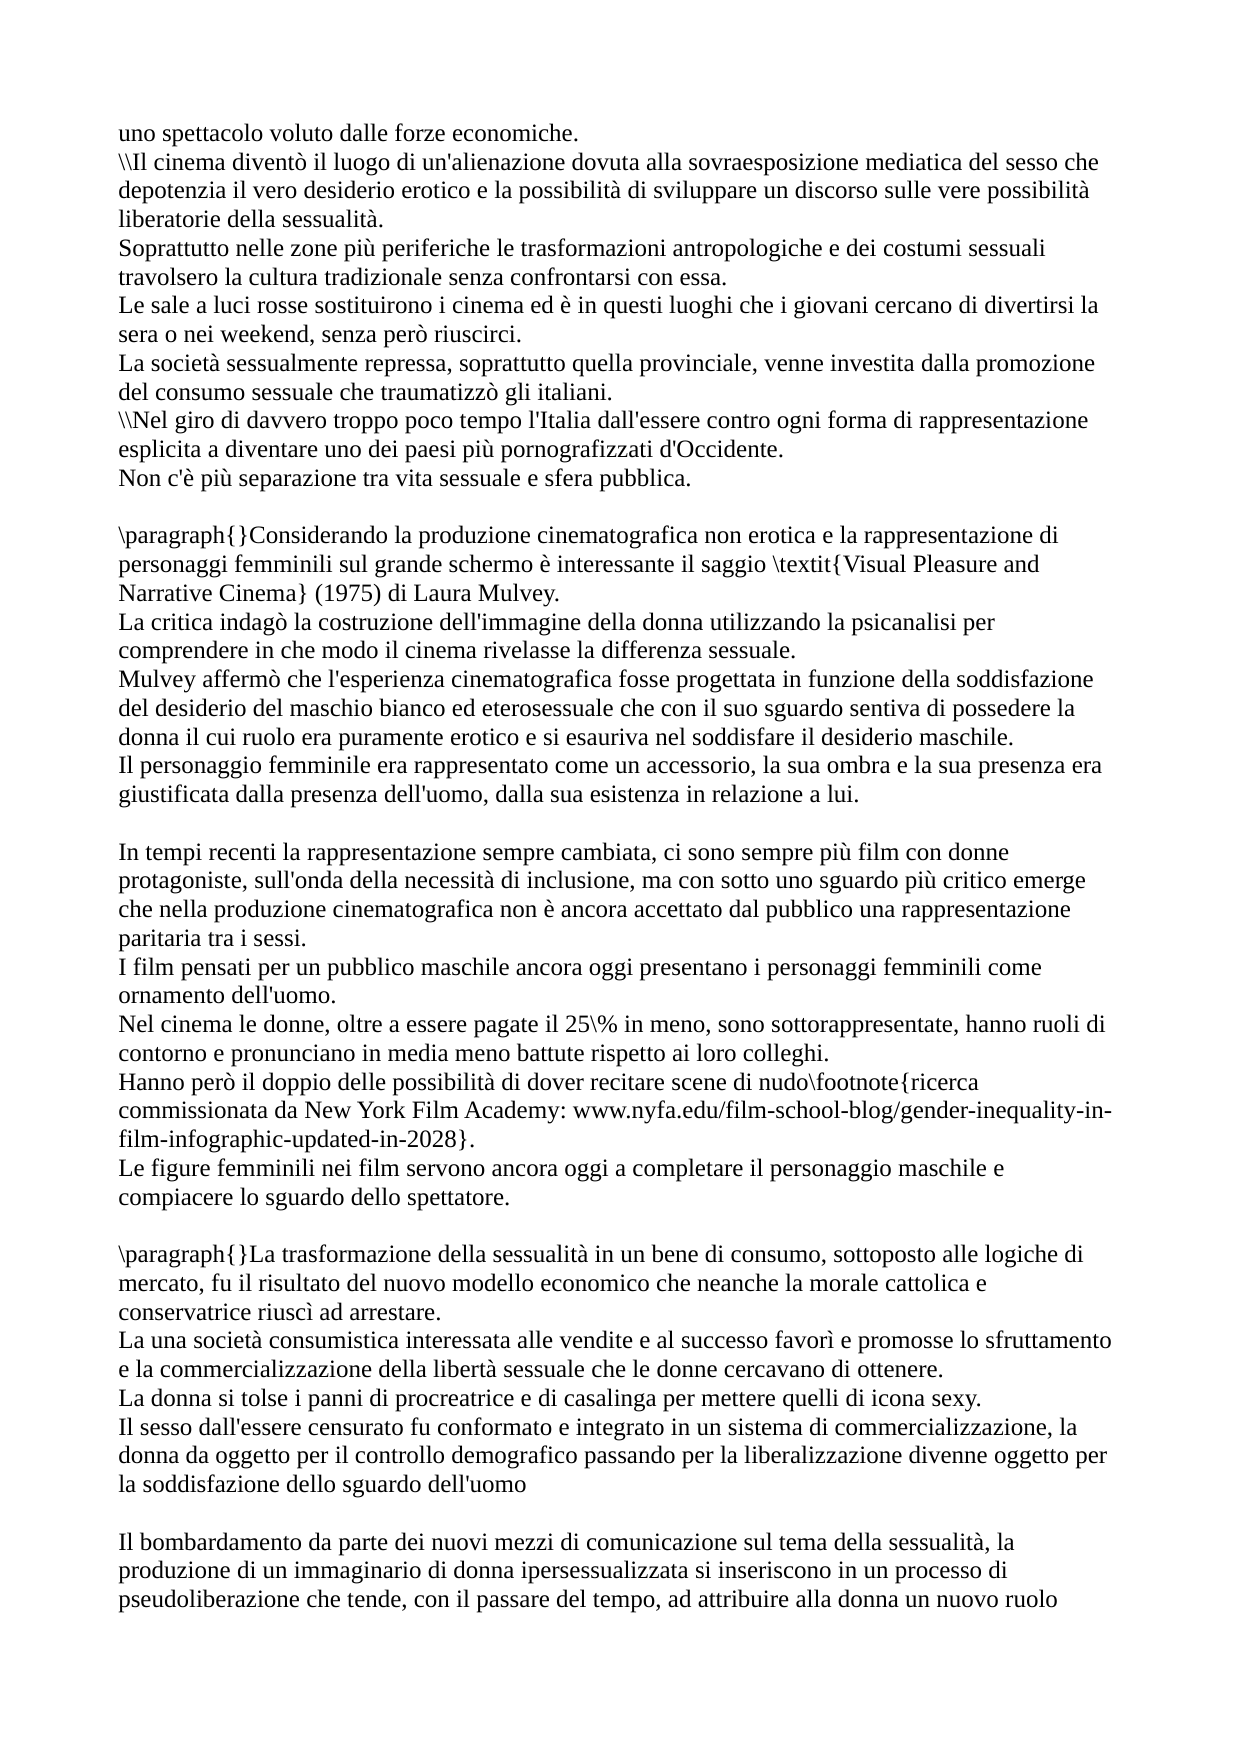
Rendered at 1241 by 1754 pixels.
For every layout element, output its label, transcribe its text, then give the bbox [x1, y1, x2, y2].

text uno spettacolo voluto dalle forze economiche. \\Il cinema diventò il luogo di un'alienazione dovuta alla sovraesposizione mediatica del sesso che depotenzia il vero desiderio erotico e la possibilità di sviluppare un discorso sulle vere possibilità liberatorie della sessualità. Soprattutto nelle zone più periferiche le trasformazioni antropologiche e dei costumi sessuali travolsero la cultura tradizionale senza confrontarsi con essa. Le sale a luci rosse sostituirono i cinema ed è in questi luoghi che i giovani cercano di divertirsi la sera o nei weekend, senza però riuscirci. La società sessualmente repressa, soprattutto quella provinciale, venne investita dalla promozione del consumo sessuale che traumatizzò gli italiani. \\Nel giro di davvero troppo poco tempo l'Italia dall'essere contro ogni forma di rappresentazione esplicita a diventare uno dei paesi più pornografizzati d'Occidente. Non c'è più separazione tra vita sessuale e sfera pubblica. \paragraph{}Considerando la produzione cinematografica non erotica e la rappresentazione di personaggi femminili sul grande schermo è interessante il saggio \textit{Visual Pleasure and Narrative Cinema} (1975) di Laura Mulvey. La critica indagò la costruzione dell'immagine della donna utilizzando la psicanalisi per comprendere in che modo il cinema rivelasse la differenza sessuale. Mulvey affermò che l'esperienza cinematografica fosse progettata in funzione della soddisfazione del desiderio del maschio bianco ed eterosessuale che con il suo sguardo sentiva di possedere la donna il cui ruolo era puramente erotico e si esauriva nel soddisfare il desiderio maschile. Il personaggio femminile era rappresentato come un accessorio, la sua ombra e la sua presenza era giustificata dalla presenza dell'uomo, dalla sua esistenza in relazione a lui. In tempi recenti la rappresentazione sempre cambiata, ci sono sempre più film con donne protagoniste, sull'onda della necessità di inclusione, ma con sotto uno sguardo più critico emerge che nella produzione cinematografica non è ancora accettato dal pubblico una rappresentazione paritaria tra i sessi. I film pensati per un pubblico maschile ancora oggi presentano i personaggi femminili come ornamento dell'uomo. Nel cinema le donne, oltre a essere pagate il 25\% in meno, sono sottorappresentate, hanno ruoli di contorno e pronunciano in media meno battute rispetto ai loro colleghi. Hanno però il doppio delle possibilità di dover recitare scene di nudo\footnote{ricerca commissionata da New York Film Academy: www.nyfa.edu/film-school-blog/gender-inequality-in-film-infographic-updated-in-2028}. Le figure femminili nei film servono ancora oggi a completare il personaggio maschile e compiacere lo sguardo dello spettatore. \paragraph{}La trasformazione della sessualità in un bene di consumo, sottoposto alle logiche di mercato, fu il risultato del nuovo modello economico che neanche la morale cattolica e conservatrice riuscì ad arrestare. La una società consumistica interessata alle vendite e al successo favorì e promosse lo sfruttamento e la commercializzazione della libertà sessuale che le donne cercavano di ottenere. La donna si tolse i panni di procreatrice e di casalinga per mettere quelli di icona sexy. Il sesso dall'essere censurato fu conformato e integrato in un sistema di commercializzazione, la donna da oggetto per il controllo demografico passando per la liberalizzazione divenne oggetto per la soddisfazione dello sguardo dell'uomo Il bombardamento da parte dei nuovi mezzi di comunicazione sul tema della sessualità, la produzione di un immaginario di donna ipersessualizzata si inseriscono in un processo di pseudoliberazione che tende, con il passare del tempo, ad attribuire alla donna un nuovo ruolo [118, 118, 1122, 1613]
